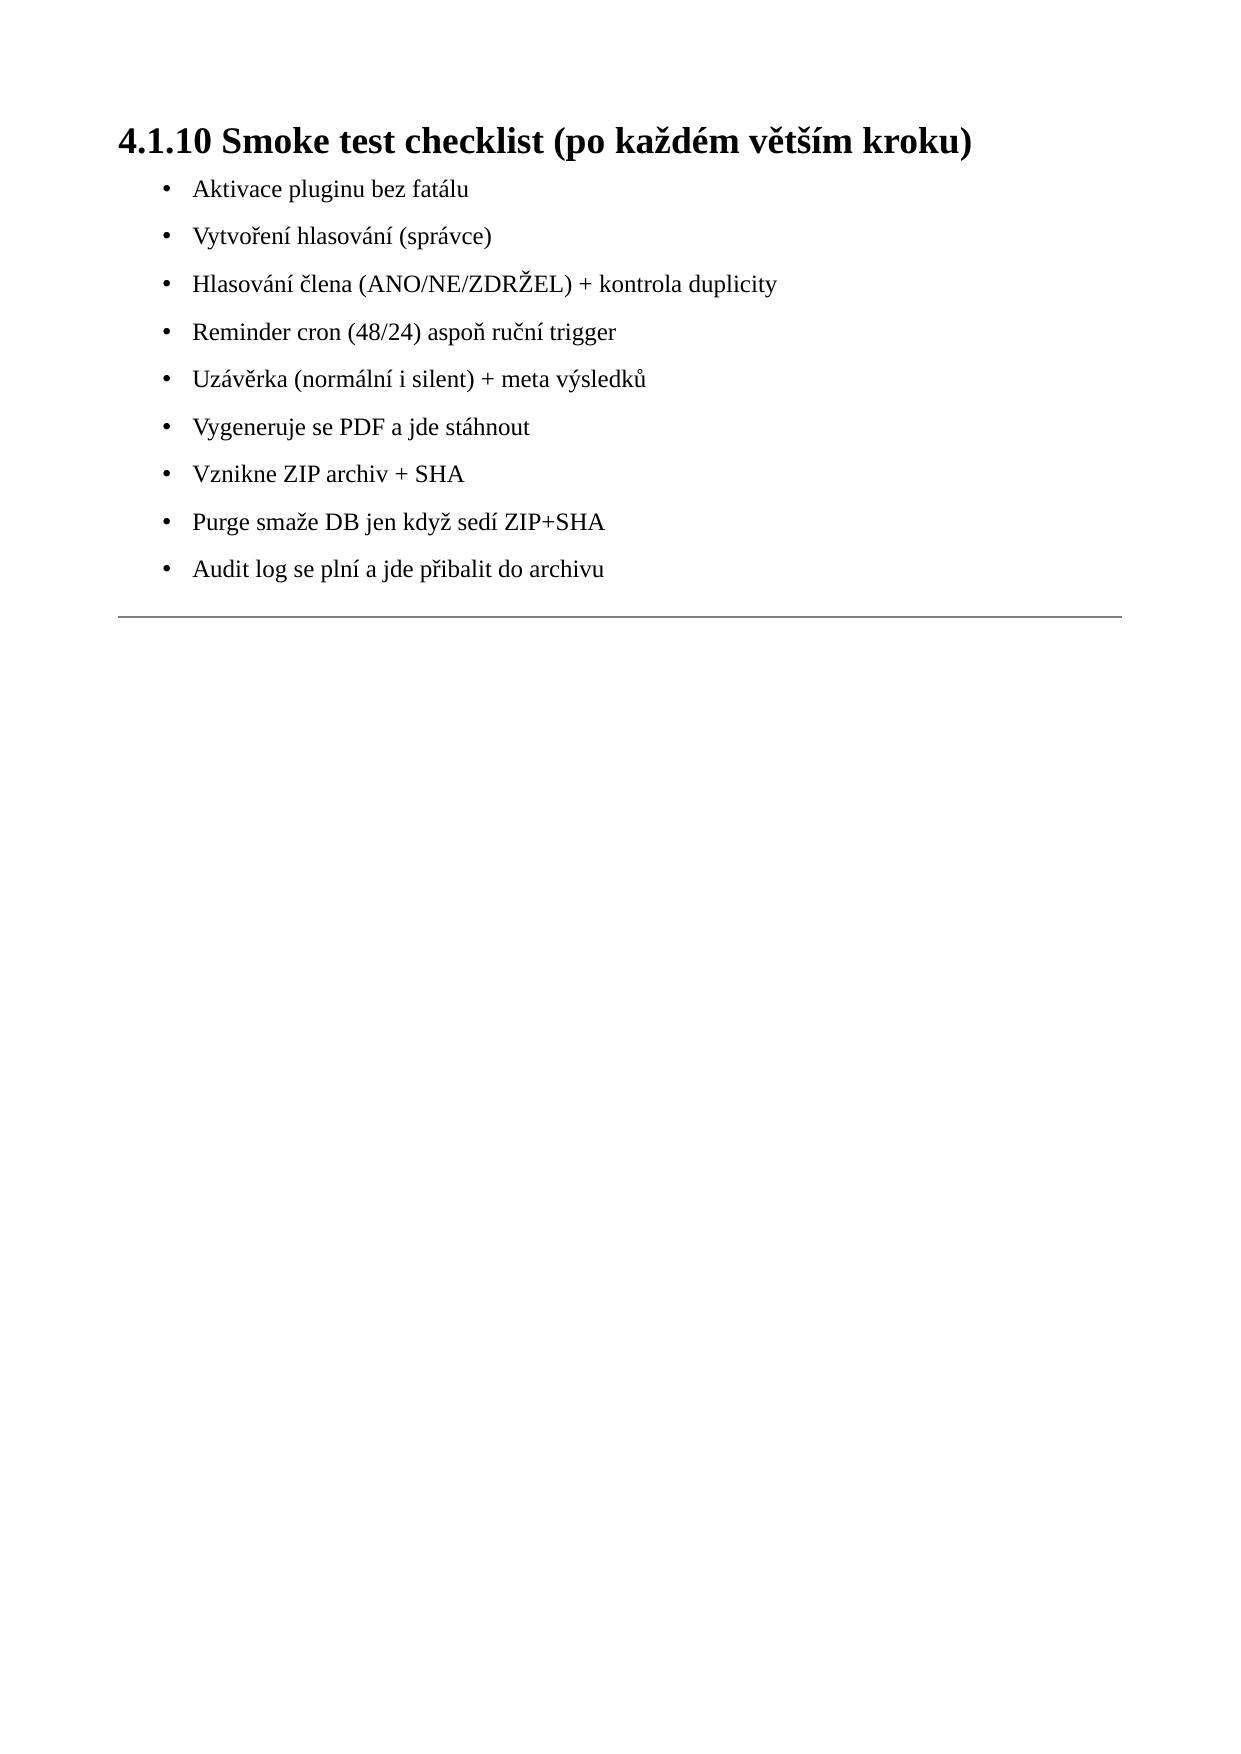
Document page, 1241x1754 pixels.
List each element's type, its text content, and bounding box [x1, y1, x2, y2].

list Purge smaže DB jen když sedí ZIP+SHA [162, 507, 1122, 536]
list Aktivace pluginu bez fatálu [162, 174, 1122, 202]
list Reminder cron (48/24) aspoň ruční trigger [162, 317, 1122, 345]
list Hlasování člena (ANO/NE/ZDRŽEL) + kontrola duplicity [162, 269, 1122, 298]
subtitle 4.1.10 Smoke test checklist (po každém větším kroku) [118, 118, 1122, 161]
list Audit log se plní a jde přibalit do archivu [162, 554, 1122, 583]
list Vygeneruje se PDF a jde stáhnout [162, 412, 1122, 441]
list Vznikne ZIP archiv + SHA [162, 459, 1122, 488]
list Vytvoření hlasování (správce) [162, 221, 1122, 250]
list Uzávěrka (normální i silent) + meta výsledků [162, 364, 1122, 393]
